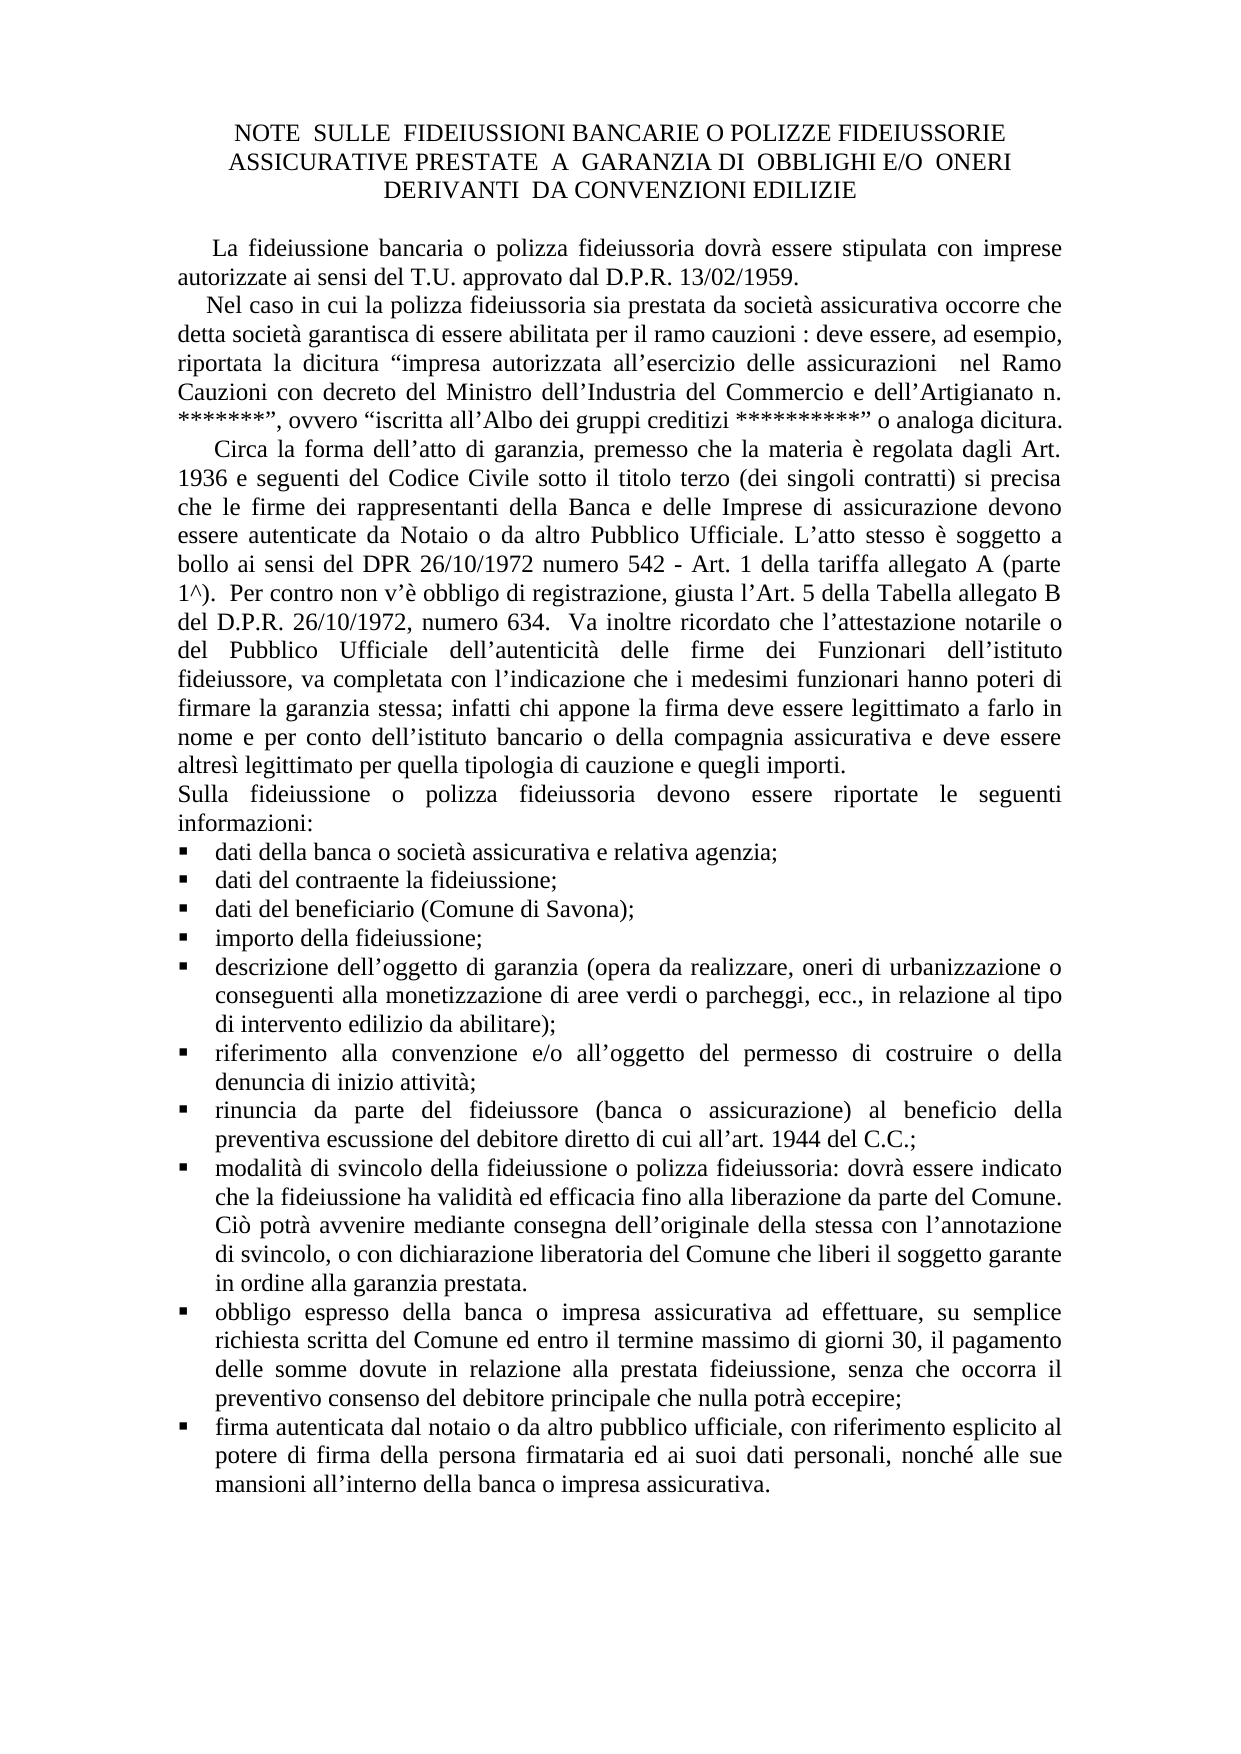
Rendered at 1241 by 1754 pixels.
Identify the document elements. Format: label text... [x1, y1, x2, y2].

list descrizione dell’oggetto di garanzia (opera da realizzare, oneri di urbanizzazione o conseguenti alla monetizzazione di aree verdi o parcheggi, ecc., in relazione al tipo di intervento edilizio da abilitare); [177, 952, 1063, 1038]
list dati del contraente la fideiussione; [177, 866, 1063, 894]
list obbligo espresso della banca o impresa assicurativa ad effettuare, su semplice richiesta scritta del Comune ed entro il termine massimo di giorni 30, il pagamento delle somme dovute in relazione alla prestata fideiussione, senza che occorra il preventivo consenso del debitore principale che nulla potrà eccepire; [177, 1297, 1063, 1412]
list dati della banca o società assicurativa e relativa agenzia; [177, 837, 1063, 866]
list modalità di svincolo della fideiussione o polizza fideiussoria: dovrà essere indicato che la fideiussione ha validità ed efficacia fino alla liberazione da parte del Comune. Ciò potrà avvenire mediante consegna dell’originale della stessa con l’annotazione di svincolo, o con dichiarazione liberatoria del Comune che liberi il soggetto garante in ordine alla garanzia prestata. [177, 1153, 1063, 1297]
list rinuncia da parte del fideiussore (banca o assicurazione) al beneficio della preventiva escussione del debitore diretto di cui all’art. 1944 del C.C.; [177, 1096, 1063, 1153]
list riferimento alla convenzione e/o all’oggetto del permesso di costruire o della denuncia di inizio attività; [177, 1038, 1063, 1096]
text Nel caso in cui la polizza fideiussoria sia prestata da società assicurativa occorre che detta società garantisca di essere abilitata per il ramo cauzioni : deve essere, ad esempio, riportata la dicitura “impresa autorizzata all’esercizio delle assicurazioni nel Ramo Cauzioni con decreto del Ministro dell’Industria del Commercio e dell’Artigianato n. *******”, ovvero “iscritta all’Albo dei gruppi creditizi **********” o analoga dicitura. [177, 291, 1063, 434]
list firma autenticata dal notaio o da altro pubblico ufficiale, con riferimento esplicito al potere di firma della persona firmataria ed ai suoi dati personali, nonché alle sue mansioni all’interno della banca o impresa assicurativa. [177, 1412, 1063, 1498]
text Circa la forma dell’atto di garanzia, premesso che la materia è regolata dagli Art. 1936 e seguenti del Codice Civile sotto il titolo terzo (dei singoli contratti) si precisa che le firme dei rappresentanti della Banca e delle Imprese di assicurazione devono essere autenticate da Notaio o da altro Pubblico Ufficiale. L’atto stesso è soggetto a bollo ai sensi del DPR 26/10/1972 numero 542 - Art. 1 della tariffa allegato A (parte 1^). Per contro non v’è obbligo di registrazione, giusta l’Art. 5 della Tabella allegato B del D.P.R. 26/10/1972, numero 634. Va inoltre ricordato che l’attestazione notarile o del Pubblico Ufficiale dell’autenticità delle firme dei Funzionari dell’istituto fideiussore, va completata con l’indicazione che i medesimi funzionari hanno poteri di firmare la garanzia stessa; infatti chi appone la firma deve essere legittimato a farlo in nome e per conto dell’istituto bancario o della compagnia assicurativa e deve essere altresì legittimato per quella tipologia di cauzione e quegli importi. [177, 434, 1063, 779]
text La fideiussione bancaria o polizza fideiussoria dovrà essere stipulata con imprese autorizzate ai sensi del T.U. approvato dal D.P.R. 13/02/1959. [177, 233, 1063, 291]
text Sulla fideiussione o polizza fideiussoria devono essere riportate le seguenti informazioni: [177, 779, 1063, 837]
text NOTE SULLE FIDEIUSSIONI BANCARIE O POLIZZE FIDEIUSSORIE ASSICURATIVE PRESTATE A GARANZIA DI OBBLIGHI E/O ONERI DERIVANTI DA CONVENZIONI EDILIZIE [177, 118, 1063, 204]
list dati del beneficiario (Comune di Savona); [177, 894, 1063, 923]
list importo della fideiussione; [177, 923, 1063, 952]
